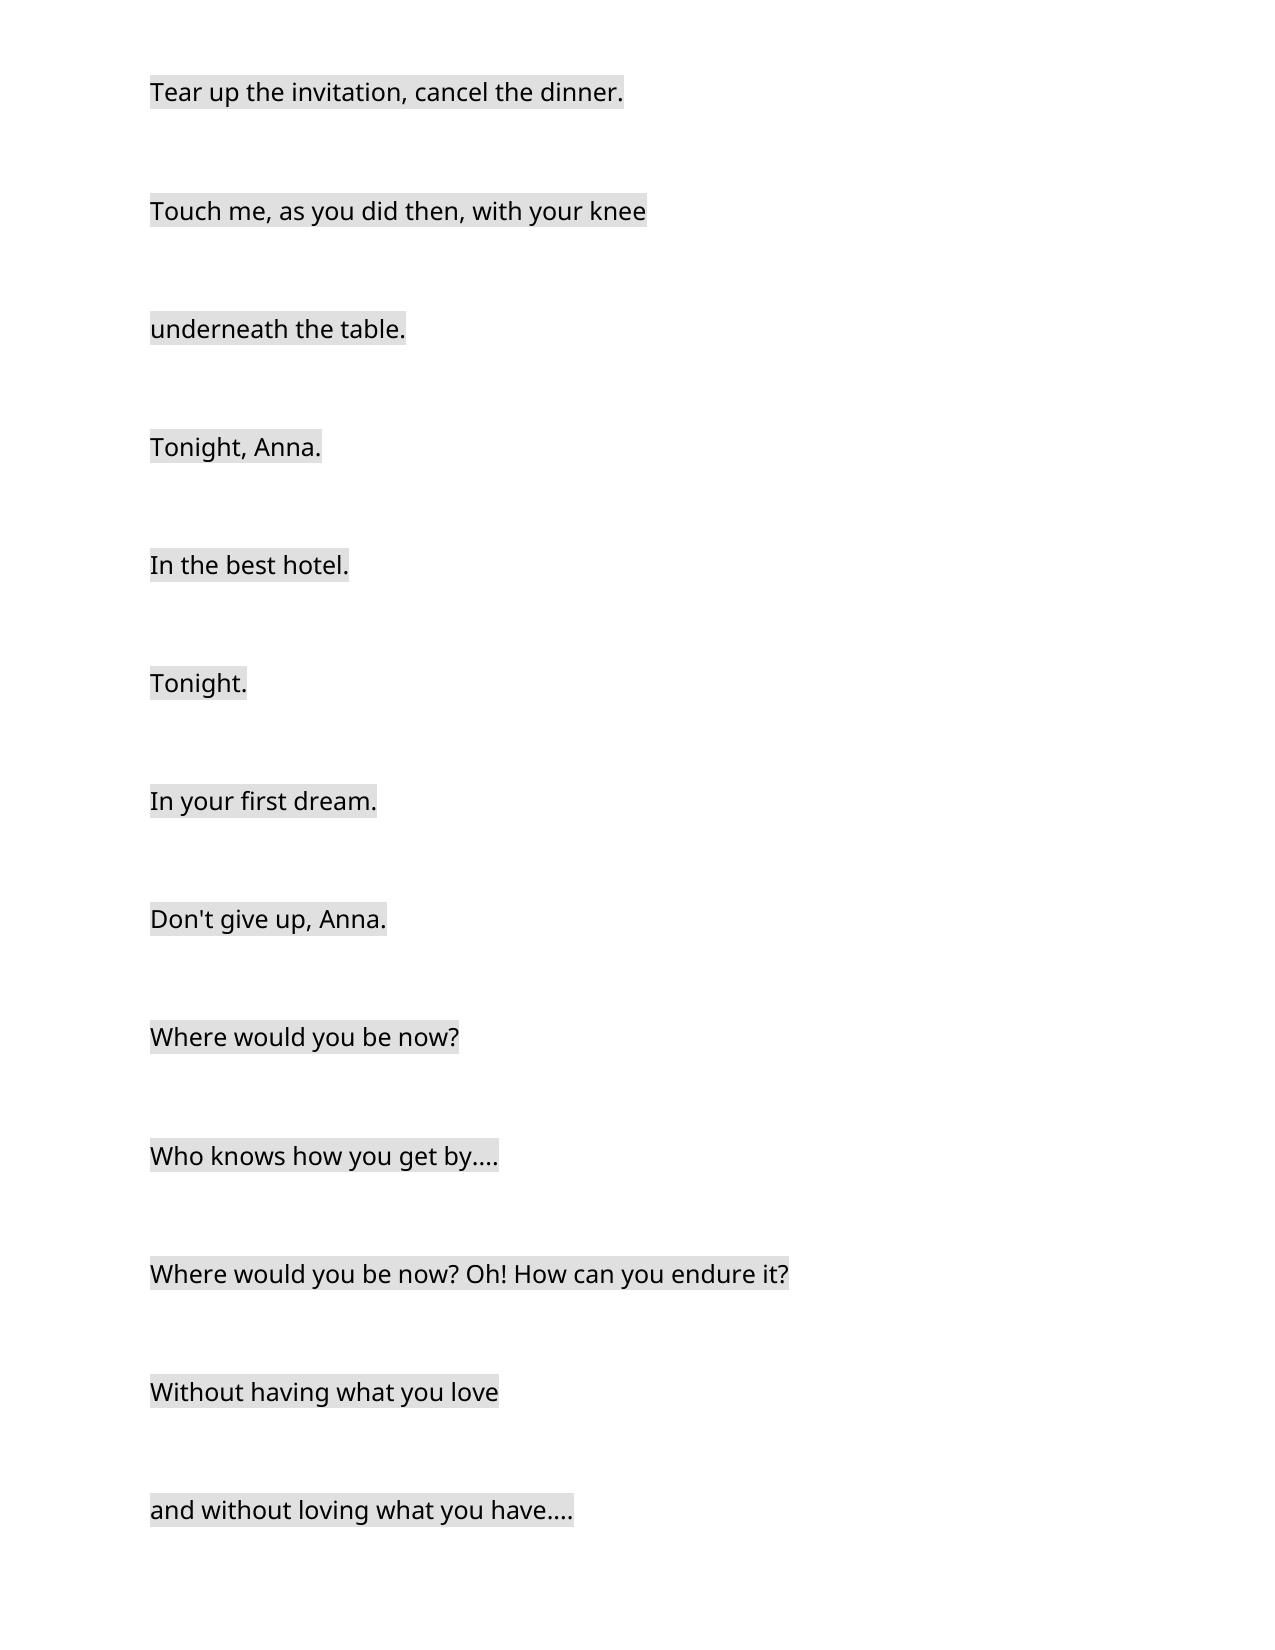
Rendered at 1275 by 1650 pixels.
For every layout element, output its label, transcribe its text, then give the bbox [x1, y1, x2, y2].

text Where would you be now? Oh! How can you endure it? [150, 1256, 1125, 1290]
text In the best hotel. [150, 547, 1125, 582]
text Tear up the invitation, cancel the dinner. [150, 75, 1125, 109]
text Don't give up, Anna. [150, 902, 1125, 936]
text Who knows how you get by.... [150, 1138, 1125, 1172]
text In your first dream. [150, 784, 1125, 818]
text Tonight, Anna. [150, 429, 1125, 463]
text Where would you be now? [150, 1020, 1125, 1054]
text underneath the table. [150, 311, 1125, 345]
text Without having what you love [150, 1374, 1125, 1408]
text Touch me, as you did then, with your knee [150, 193, 1125, 227]
text Tonight. [150, 666, 1125, 700]
text and without loving what you have.... [150, 1492, 1125, 1527]
